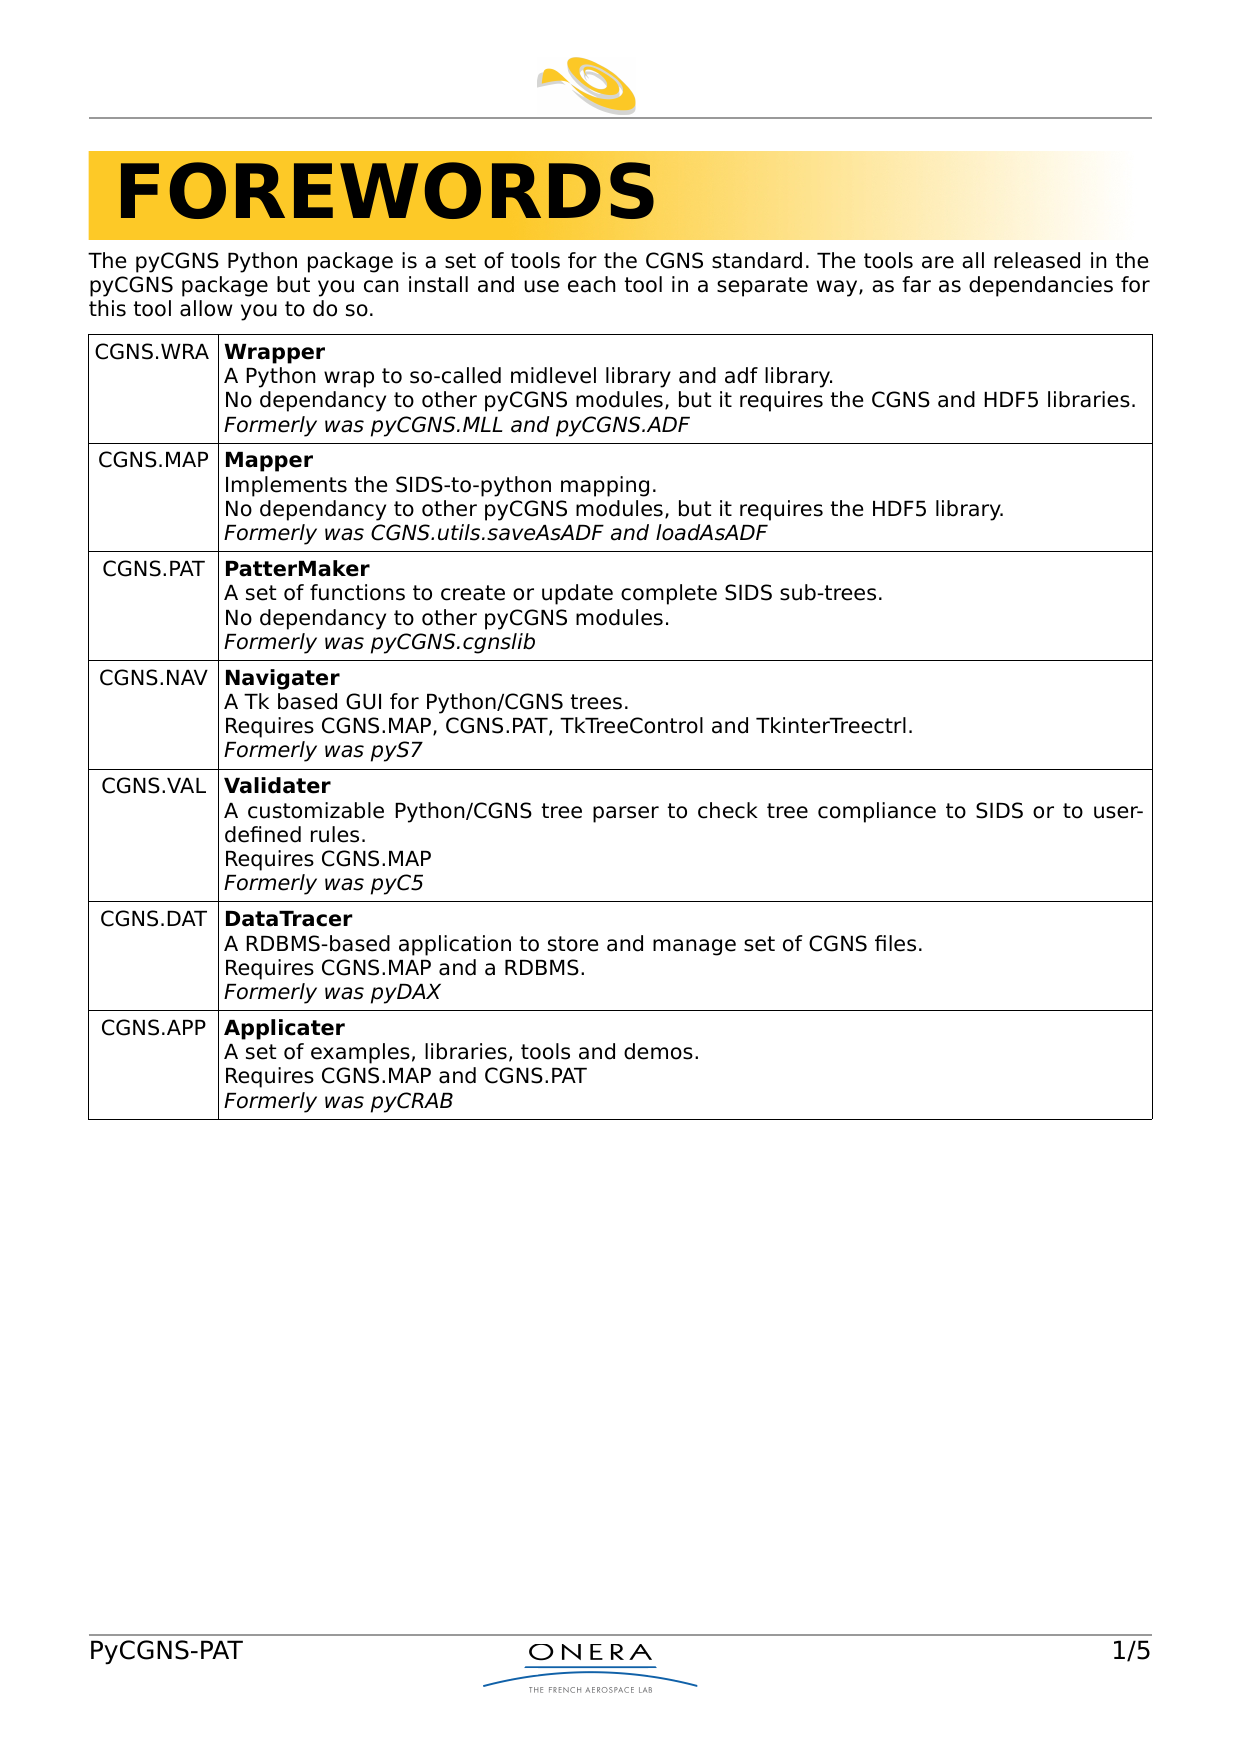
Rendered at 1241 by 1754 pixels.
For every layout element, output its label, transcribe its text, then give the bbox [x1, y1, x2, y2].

picture [483, 1644, 698, 1693]
table_cell DataTracer A RDBMS-based application to store and manage set of CGNS files. Requires CGNS.MAP and a RDBMS. Formerly was pyDAX [219, 902, 1152, 1010]
table_cell CGNS.DAT [89, 902, 218, 1010]
table_cell CGNS.NAV [89, 661, 218, 768]
table_cell CGNS.APP [89, 1011, 218, 1119]
picture [537, 57, 636, 115]
table_cell PatterMaker A set of functions to create or update complete SIDS sub-trees. No dependancy to other pyCGNS modules. Formerly was pyCGNS.cgnslib [219, 552, 1152, 660]
text The pyCGNS Python package is a set of tools for the CGNS standard. The tools are all released in the pyCGNS package but you can install and use each tool in a separate way, as far as dependancies for this tool allow you to do so. [88, 249, 1152, 321]
table_header Wrapper A Python wrap to so-called midlevel library and adf library. No dependancy to other pyCGNS modules, but it requires the CGNS and HDF5 libraries. Formerly was pyCGNS.MLL and pyCGNS.ADF [219, 335, 1152, 443]
table_cell CGNS.VAL [89, 770, 218, 901]
picture [88, 151, 1151, 240]
table_cell CGNS.PAT [89, 552, 218, 660]
table_cell Navigater A Tk based GUI for Python/CGNS trees. Requires CGNS.MAP, CGNS.PAT, TkTreeControl and TkinterTreectrl. Formerly was pyS7 [219, 661, 1152, 768]
table_cell Mapper Implements the SIDS-to-python mapping. No dependancy to other pyCGNS modules, but it requires the HDF5 library. Formerly was CGNS.utils.saveAsADF and loadAsADF [219, 444, 1152, 551]
table_cell Applicater A set of examples, libraries, tools and demos. Requires CGNS.MAP and CGNS.PAT Formerly was pyCRAB [219, 1011, 1152, 1119]
table_cell CGNS.MAP [89, 444, 218, 551]
table_header CGNS.WRA [89, 335, 218, 443]
table_cell Validater A customizable Python/CGNS tree parser to check tree compliance to SIDS or to user-defined rules. Requires CGNS.MAP Formerly was pyC5 [219, 770, 1152, 901]
